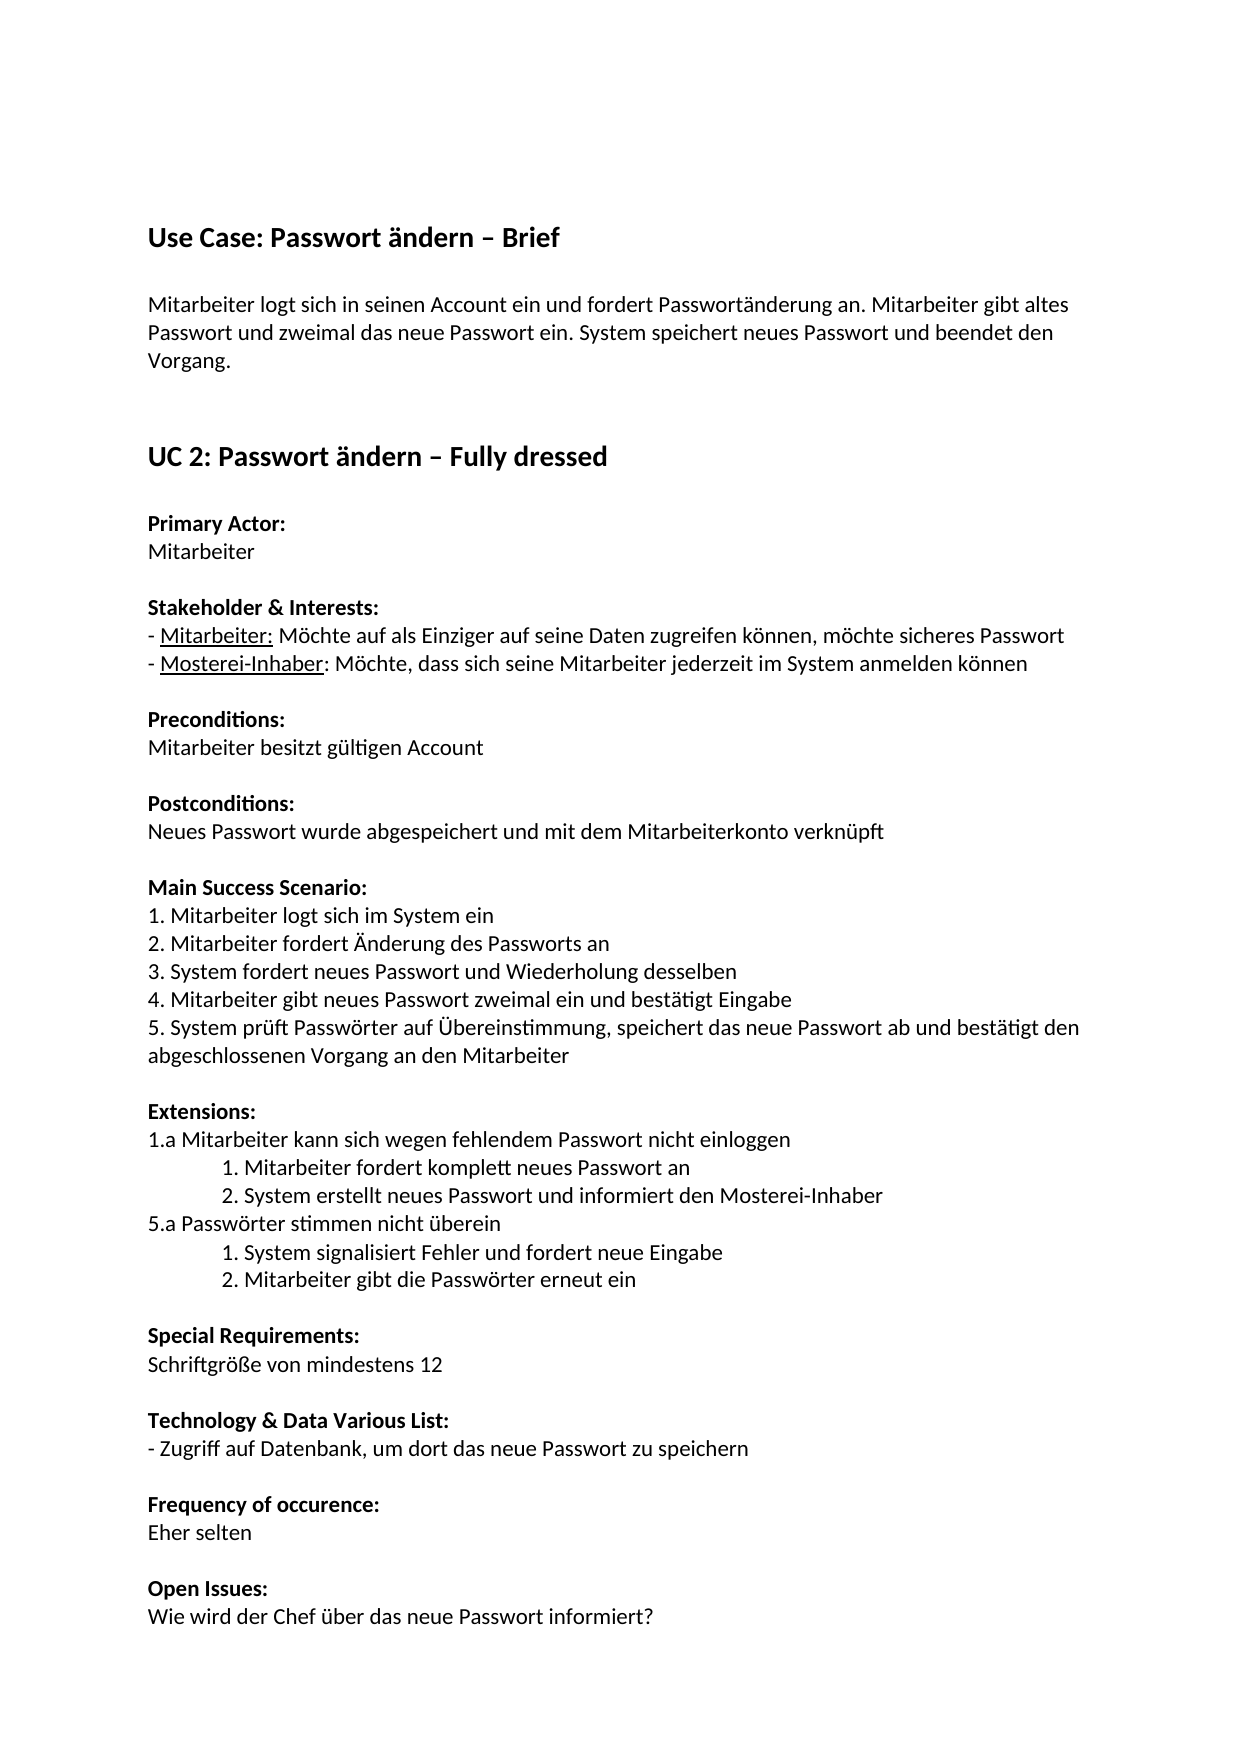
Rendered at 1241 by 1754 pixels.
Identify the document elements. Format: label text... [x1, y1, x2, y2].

text - Mitarbeiter: Möchte auf als Einziger auf seine Daten zugreifen können, möchte sicheres Passwort [148, 621, 1093, 649]
text Main Success Scenario: [148, 873, 1093, 901]
text Special Requirements: [148, 1322, 1093, 1350]
text 2. System erstellt neues Passwort und informiert den Mosterei-Inhaber [148, 1182, 1093, 1209]
text 1. Mitarbeiter logt sich im System ein [148, 901, 1093, 929]
text 5. System prüft Passwörter auf Übereinstimmung, speichert das neue Passwort ab und bestätigt den abgeschlossenen Vorgang an den Mitarbeiter [148, 1013, 1093, 1069]
text Schriftgröße von mindestens 12 [148, 1350, 1093, 1378]
text Mitarbeiter logt sich in seinen Account ein und fordert Passwortänderung an. Mitarbeiter gibt altes Passwort und zweimal das neue Passwort ein. System speichert neues Passwort und beendet den Vorgang. [148, 290, 1093, 374]
text Preconditions: [148, 705, 1093, 733]
text 1.a Mitarbeiter kann sich wegen fehlendem Passwort nicht einloggen [148, 1126, 1093, 1153]
text Extensions: [148, 1097, 1093, 1126]
text Mitarbeiter besitzt gültigen Account [148, 733, 1093, 761]
text Eher selten [148, 1518, 1093, 1546]
text - Zugriff auf Datenbank, um dort das neue Passwort zu speichern [148, 1434, 1093, 1462]
text - Mosterei-Inhaber: Möchte, dass sich seine Mitarbeiter jederzeit im System anmelden können [148, 649, 1093, 677]
text 2. Mitarbeiter fordert Änderung des Passworts an [148, 929, 1093, 957]
text Stakeholder & Interests: [148, 593, 1093, 621]
text Postconditions: [148, 789, 1093, 817]
text Wie wird der Chef über das neue Passwort informiert? [148, 1602, 1093, 1630]
text Frequency of occurence: [148, 1490, 1093, 1518]
text Primary Actor: [148, 509, 1093, 537]
text Technology & Data Various List: [148, 1406, 1093, 1434]
text 5.a Passwörter stimmen nicht überein [148, 1209, 1093, 1238]
text 4. Mitarbeiter gibt neues Passwort zweimal ein und bestätigt Eingabe [148, 985, 1093, 1013]
text 1. System signalisiert Fehler und fordert neue Eingabe [148, 1238, 1093, 1266]
text Open Issues: [148, 1574, 1093, 1602]
text Neues Passwort wurde abgespeichert und mit dem Mitarbeiterkonto verknüpft [148, 817, 1093, 845]
text Use Case: Passwort ändern – Brief [148, 219, 1093, 254]
text 1. Mitarbeiter fordert komplett neues Passwort an [148, 1153, 1093, 1182]
text Mitarbeiter [148, 537, 1093, 565]
text 2. Mitarbeiter gibt die Passwörter erneut ein [148, 1266, 1093, 1294]
text 3. System fordert neues Passwort und Wiederholung desselben [148, 957, 1093, 985]
text UC 2: Passwort ändern – Fully dressed [148, 438, 1093, 473]
